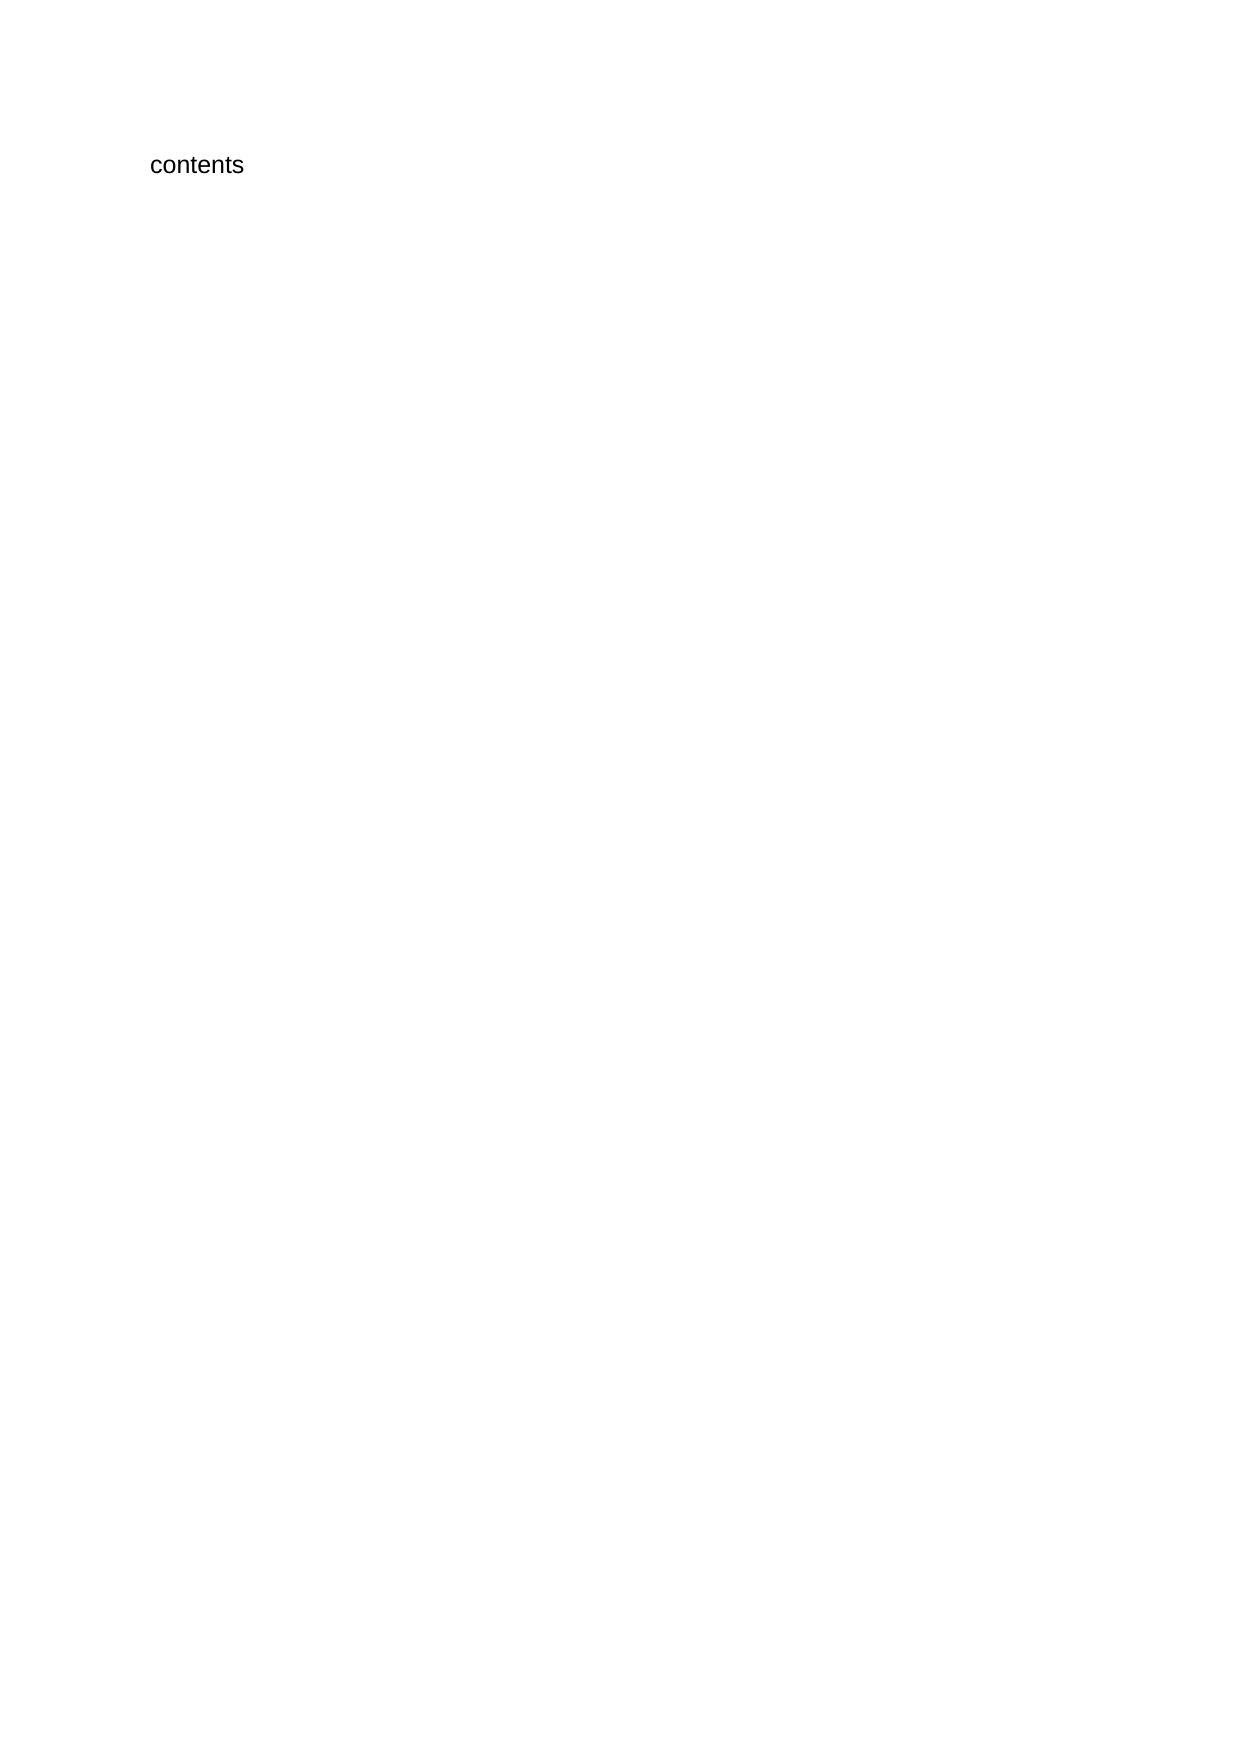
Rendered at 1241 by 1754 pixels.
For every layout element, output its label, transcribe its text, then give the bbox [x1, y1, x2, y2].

text contents [150, 150, 1090, 179]
